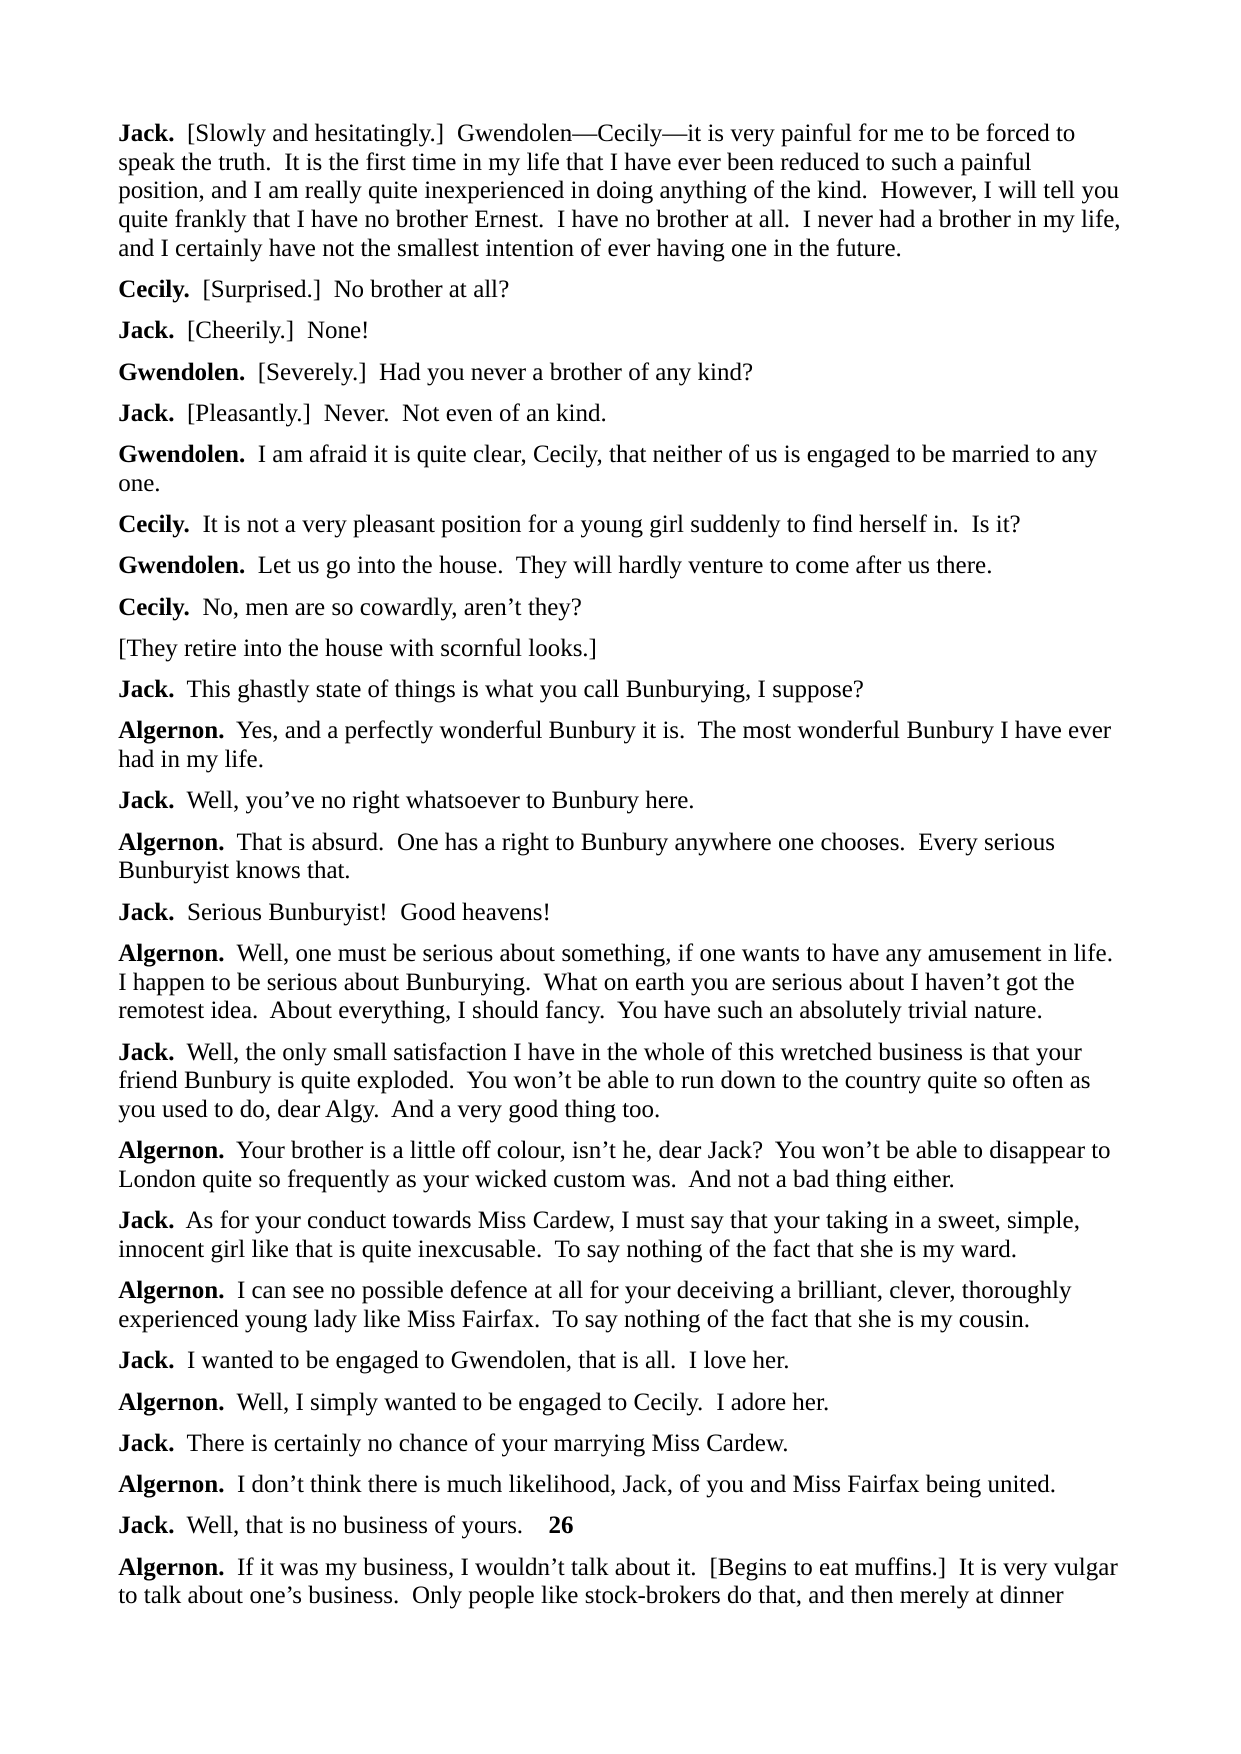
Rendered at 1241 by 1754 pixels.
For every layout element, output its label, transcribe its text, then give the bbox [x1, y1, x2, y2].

text Cecily. [Surprised.] No brother at all? [118, 274, 1122, 303]
text Algernon. Your brother is a little off colour, isn’t he, dear Jack? You won’t be able to disappear to London quite so frequently as your wicked custom was. And not a bad thing either. [118, 1136, 1122, 1193]
text Jack. As for your conduct towards Miss Cardew, I must say that your taking in a sweet, simple, innocent girl like that is quite inexcusable. To say nothing of the fact that she is my ward. [118, 1206, 1122, 1263]
text Algernon. Well, I simply wanted to be engaged to Cecily. I adore her. [118, 1387, 1122, 1416]
text Jack. [Slowly and hesitatingly.] Gwendolen—Cecily—it is very painful for me to be forced to speak the truth. It is the first time in my life that I have ever been reduced to such a painful position, and I am really quite inexperienced in doing anything of the kind. However, I will tell you quite frankly that I have no brother Ernest. I have no brother at all. I never had a brother in my life, and I certainly have not the smallest intention of ever having one in the future. [118, 118, 1122, 262]
text Jack. Well, that is no business of yours. 26 [118, 1511, 1122, 1539]
text Jack. [Cheerily.] None! [118, 316, 1122, 344]
text Algernon. I can see no possible defence at all for your deceiving a brilliant, clever, thoroughly experienced young lady like Miss Fairfax. To say nothing of the fact that she is my cousin. [118, 1276, 1122, 1333]
text Jack. Well, you’ve no right whatsoever to Bunbury here. [118, 786, 1122, 814]
text Algernon. That is absurd. One has a right to Bunbury anywhere one chooses. Every serious Bunburyist knows that. [118, 827, 1122, 884]
text Algernon. If it was my business, I wouldn’t talk about it. [Begins to eat muffins.] It is very vulgar to talk about one’s business. Only people like stock-brokers do that, and then merely at dinner [118, 1552, 1122, 1609]
text Jack. [Pleasantly.] Never. Not even of an kind. [118, 398, 1122, 427]
text Algernon. Yes, and a perfectly wonderful Bunbury it is. The most wonderful Bunbury I have ever had in my life. [118, 716, 1122, 773]
text Jack. Serious Bunburyist! Good heavens! [118, 897, 1122, 926]
text Jack. There is certainly no chance of your marrying Miss Cardew. [118, 1428, 1122, 1457]
text Gwendolen. [Severely.] Had you never a brother of any kind? [118, 357, 1122, 386]
text Cecily. No, men are so cowardly, aren’t they? [118, 592, 1122, 621]
text [They retire into the house with scornful looks.] [118, 633, 1122, 662]
text Gwendolen. Let us go into the house. They will hardly venture to come after us there. [118, 551, 1122, 579]
text Jack. Well, the only small satisfaction I have in the whole of this wretched business is that your friend Bunbury is quite exploded. You won’t be able to run down to the country quite so often as you used to do, dear Algy. And a very good thing too. [118, 1037, 1122, 1123]
text Algernon. Well, one must be serious about something, if one wants to have any amusement in life. I happen to be serious about Bunburying. What on earth you are serious about I haven’t got the remotest idea. About everything, I should fancy. You have such an absolutely trivial nature. [118, 938, 1122, 1024]
text Cecily. It is not a very pleasant position for a young girl suddenly to find herself in. Is it? [118, 509, 1122, 538]
text Jack. I wanted to be engaged to Gwendolen, that is all. I love her. [118, 1346, 1122, 1374]
text Algernon. I don’t think there is much likelihood, Jack, of you and Miss Fairfax being united. [118, 1469, 1122, 1498]
text Jack. This ghastly state of things is what you call Bunburying, I suppose? [118, 674, 1122, 703]
text Gwendolen. I am afraid it is quite clear, Cecily, that neither of us is engaged to be married to any one. [118, 439, 1122, 497]
